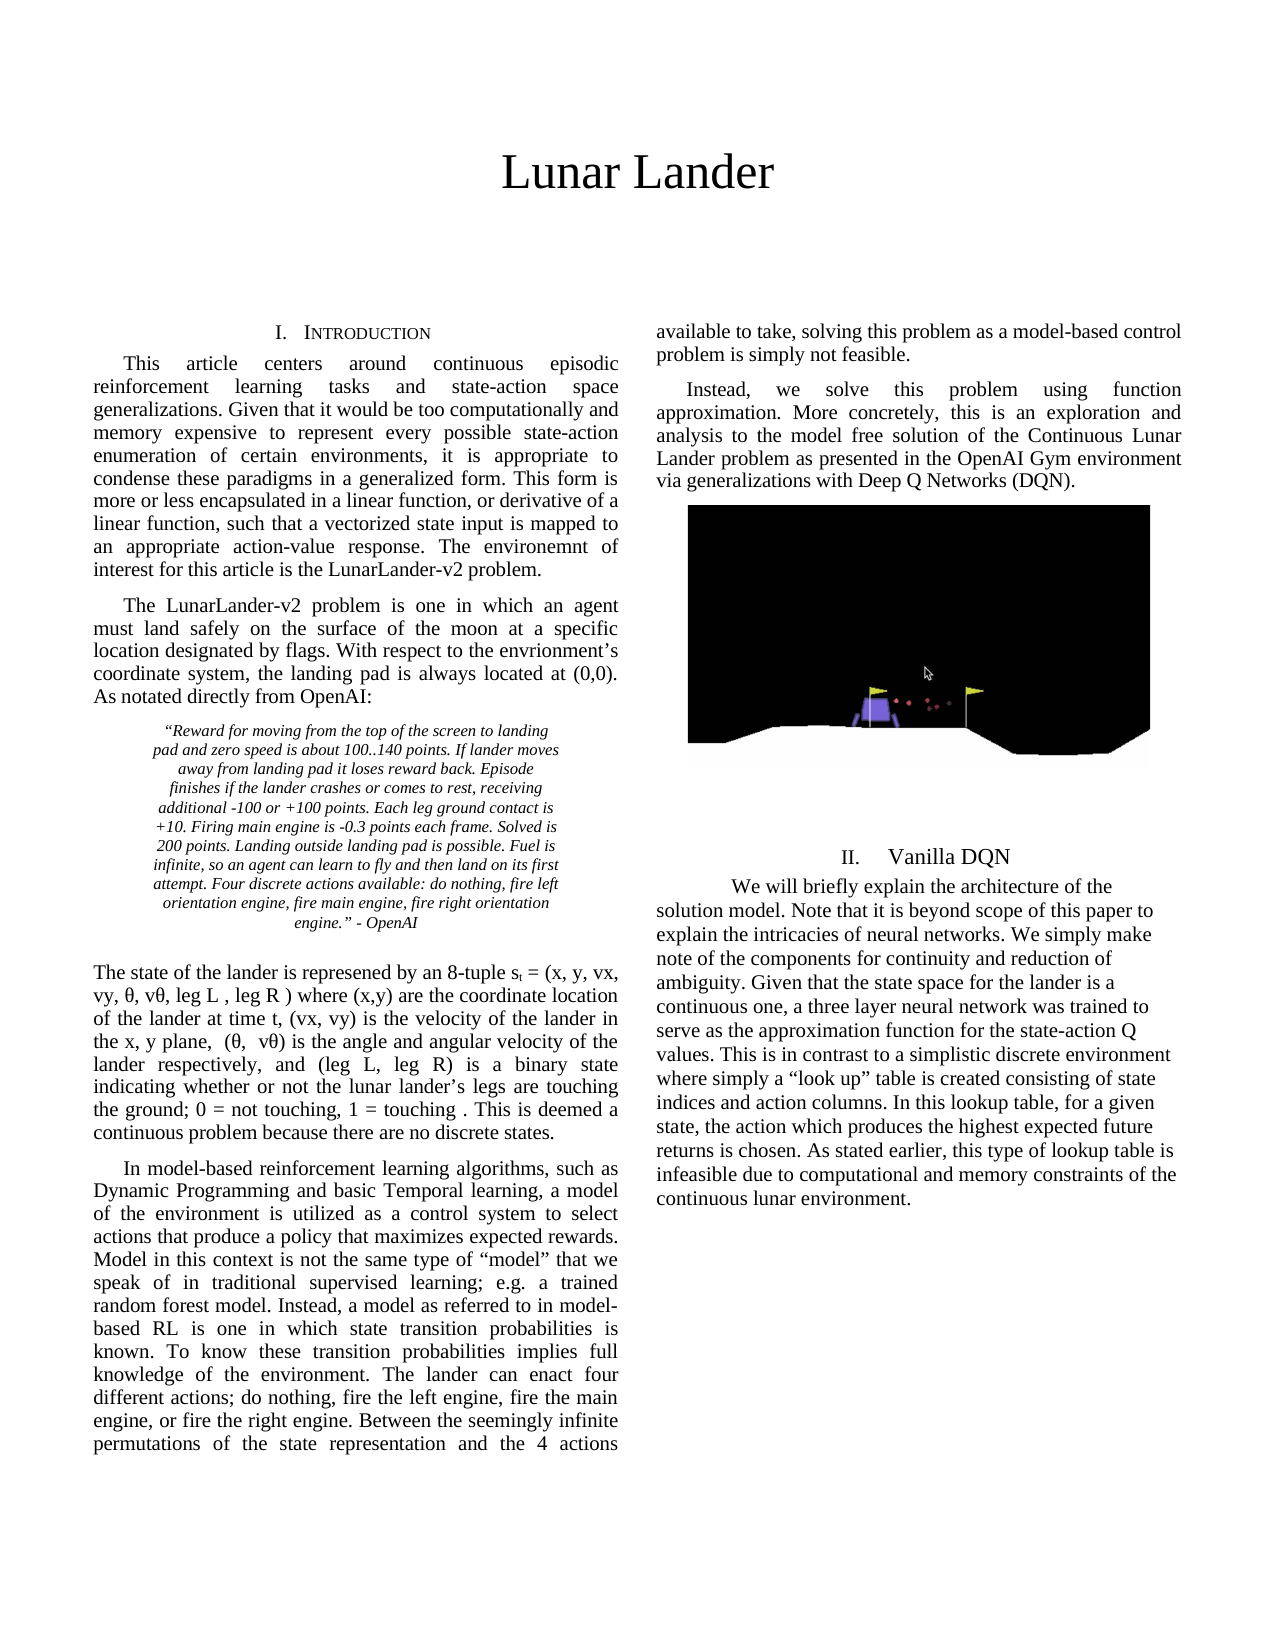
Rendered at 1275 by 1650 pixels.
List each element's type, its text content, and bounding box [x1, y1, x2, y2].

text Instead, we solve this problem using function approximation. More concretely, this is an exploration and analysis to the model free solution of the Continuous Lunar Lander problem as presented in the OpenAI Gym environment via generalizations with Deep Q Networks (DQN). [656, 378, 1182, 492]
picture [687, 505, 1151, 771]
subtitle Introduction [93, 320, 619, 344]
text The state of the lander is represened by an 8-tuple st = (x, y, vx, vy, θ, vθ, leg L , leg R ) where (x,y) are the coordinate location of the lander at time t, (vx, vy) is the velocity of the lander in the x, y plane, (θ, vθ) is the angle and angular velocity of the lander respectively, and (leg L, leg R) is a binary state indicating whether or not the lunar lander’s legs are touching the ground; 0 = not touching, 1 = touching . This is deemed a continuous problem because there are no discrete states. [93, 961, 619, 1144]
text “Reward for moving from the top of the screen to landing pad and zero speed is about 100..140 points. If lander moves away from landing pad it loses reward back. Episode finishes if the lander crashes or comes to rest, receiving additional -100 or +100 points. Each leg ground contact is +10. Firing main engine is -0.3 points each frame. Solved is 200 points. Landing outside landing pad is possible. Fuel is infinite, so an agent can learn to fly and then land on its first attempt. Four discrete actions available: do nothing, fire left orientation engine, fire main engine, fire right orientation engine.” - OpenAI [152, 721, 560, 932]
text In model-based reinforcement learning algorithms, such as Dynamic Programming and basic Temporal learning, a model of the environment is utilized as a control system to select actions that produce a policy that maximizes expected rewards. Model in this context is not the same type of “model” that we speak of in traditional supervised learning; e.g. a trained random forest model. Instead, a model as referred to in model-based RL is one in which state transition probabilities is known. To know these transition probabilities implies full knowledge of the environment. The lander can enact four different actions; do nothing, fire the left engine, fire the main engine, or fire the right engine. Between the seemingly infinite permutations of the state representation and the 4 actions [93, 1157, 619, 1454]
text The LunarLander-v2 problem is one in which an agent must land safely on the surface of the moon at a specific location designated by flags. With respect to the envrionment’s coordinate system, the landing pad is always located at (0,0). As notated directly from OpenAI: [93, 594, 619, 708]
text This article centers around continuous episodic reinforcement learning tasks and state-action space generalizations. Given that it would be too computationally and memory expensive to represent every possible state-action enumeration of certain environments, it is appropriate to condense these paradigms in a generalized form. This form is more or less encapsulated in a linear function, or derivative of a linear function, such that a vectorized state input is mapped to an appropriate action-value response. The environemnt of interest for this article is the LunarLander-v2 problem. [93, 352, 619, 581]
list Vanilla DQN [656, 843, 1182, 869]
text We will briefly explain the architecture of the solution model. Note that it is beyond scope of this paper to explain the intricacies of neural networks. We simply make note of the components for continuity and reduction of ambiguity. Given that the state space for the lander is a continuous one, a three layer neural network was trained to serve as the approximation function for the state-action Q values. This is in contrast to a simplistic discrete environment where simply a “look up” table is created consisting of state indices and action columns. In this lookup table, for a given state, the action which produces the highest expected future returns is chosen. As stated earlier, this type of lookup table is infeasible due to computational and memory constraints of the continuous lunar environment. [656, 873, 1182, 1210]
text available to take, solving this problem as a model-based control problem is simply not feasible. [656, 320, 1182, 366]
title Lunar Lander [93, 142, 1182, 199]
